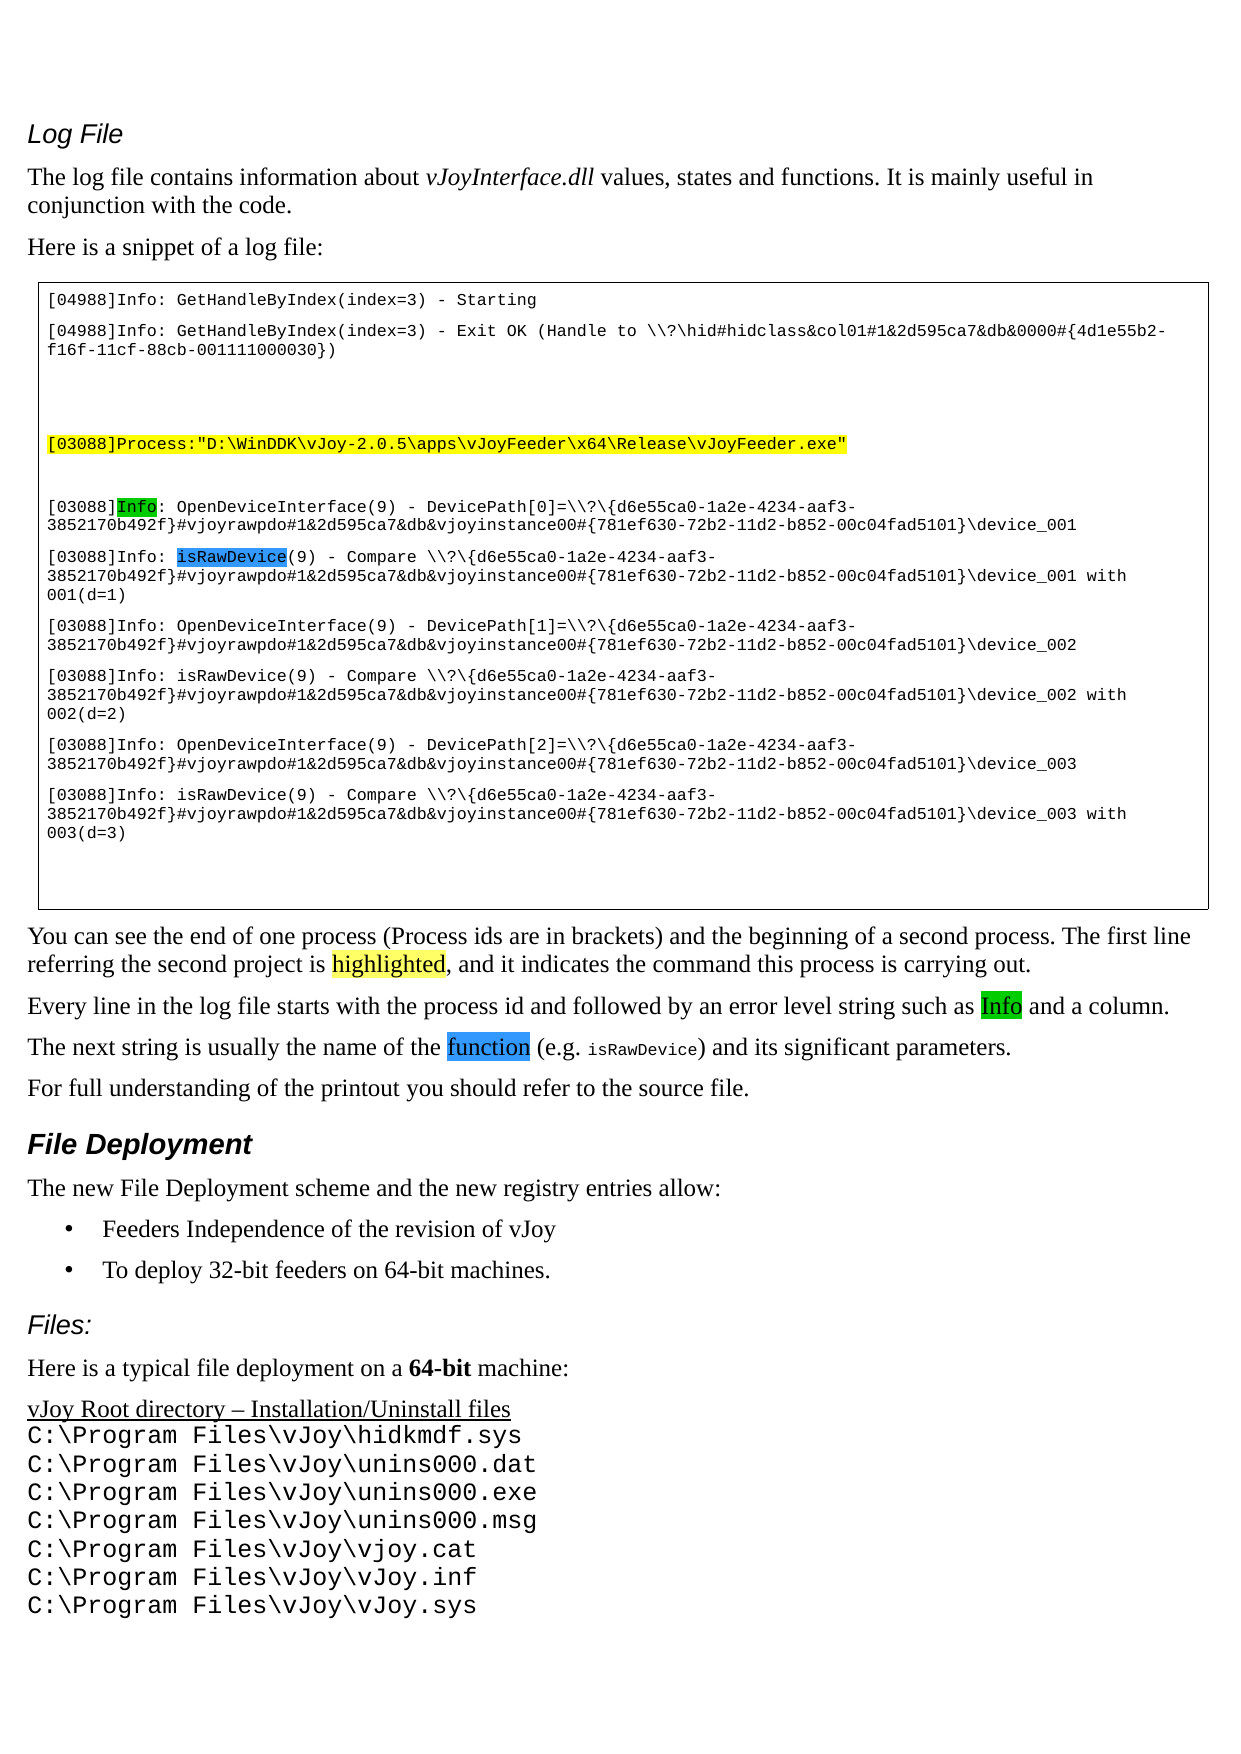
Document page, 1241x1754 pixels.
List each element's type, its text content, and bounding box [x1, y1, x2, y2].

text C:\Program Files\vJoy\unins000.dat [27, 1451, 1209, 1480]
text Here is a snippet of a log file: [27, 232, 1209, 261]
subtitle Files: [27, 1309, 1209, 1341]
text C:\Program Files\vJoy\vjoy.cat [27, 1536, 1209, 1565]
text Here is a typical file deployment on a 64-bit machine: [27, 1353, 1209, 1382]
text C:\Program Files\vJoy\vJoy.inf [27, 1565, 1209, 1593]
text [03088]Info: OpenDeviceInterface(9) - DevicePath[1]=\\?\{d6e55ca0-1a2e-4234-aaf3-3852170b492f}#vjoyrawpdo#1&2d595ca7&db&vjoyinstance00#{781ef630-72b2-11d2-b852-00c04fad5101}\device_002 [47, 617, 1199, 655]
subtitle Log File [27, 118, 1209, 149]
text [03088]Info: isRawDevice(9) - Compare \\?\{d6e55ca0-1a2e-4234-aaf3-3852170b492f}#vjoyrawpdo#1&2d595ca7&db&vjoyinstance00#{781ef630-72b2-11d2-b852-00c04fad5101}\device_002 with 002(d=2) [47, 668, 1199, 724]
text C:\Program Files\vJoy\unins000.msg [27, 1508, 1209, 1536]
text The next string is usually the name of the function (e.g. isRawDevice) and its significant parameters. [27, 1032, 1209, 1061]
text C:\Program Files\vJoy\vJoy.sys [27, 1593, 1209, 1621]
text [03088]Info: isRawDevice(9) - Compare \\?\{d6e55ca0-1a2e-4234-aaf3-3852170b492f}#vjoyrawpdo#1&2d595ca7&db&vjoyinstance00#{781ef630-72b2-11d2-b852-00c04fad5101}\device_003 with 003(d=3) [47, 787, 1199, 843]
text For full understanding of the printout you should refer to the source file. [27, 1073, 1209, 1102]
text Every line in the log file starts with the process id and followed by an error level string such as Info and a column. [27, 991, 1209, 1019]
text The new File Deployment scheme and the new registry entries allow: [27, 1173, 1209, 1202]
text [04988]Info: GetHandleByIndex(index=3) - Starting [47, 291, 1199, 310]
text [03088]Info: OpenDeviceInterface(9) - DevicePath[2]=\\?\{d6e55ca0-1a2e-4234-aaf3-3852170b492f}#vjoyrawpdo#1&2d595ca7&db&vjoyinstance00#{781ef630-72b2-11d2-b852-00c04fad5101}\device_003 [47, 737, 1199, 774]
text [03088]Info: isRawDevice(9) - Compare \\?\{d6e55ca0-1a2e-4234-aaf3-3852170b492f}#vjoyrawpdo#1&2d595ca7&db&vjoyinstance00#{781ef630-72b2-11d2-b852-00c04fad5101}\device_001 with 001(d=1) [47, 548, 1199, 605]
text [03088]Process:"D:\WinDDK\vJoy-2.0.5\apps\vJoyFeeder\x64\Release\vJoyFeeder.exe" [47, 435, 1199, 454]
subtitle File Deployment [27, 1127, 1209, 1161]
text [03088]Info: OpenDeviceInterface(9) - DevicePath[0]=\\?\{d6e55ca0-1a2e-4234-aaf3-3852170b492f}#vjoyrawpdo#1&2d595ca7&db&vjoyinstance00#{781ef630-72b2-11d2-b852-00c04fad5101}\device_001 [47, 498, 1199, 536]
text You can see the end of one process (Process ids are in brackets) and the beginning of a second process. The first line referring the second project is highlighted, and it indicates the command this process is carrying out. [27, 273, 1209, 978]
text vJoy Root directory – Installation/Uninstall files C:\Program Files\vJoy\hidkmdf.sys [27, 1394, 1209, 1451]
text [04988]Info: GetHandleByIndex(index=3) - Exit OK (Handle to \\?\hid#hidclass&col01#1&2d595ca7&db&0000#{4d1e55b2-f16f-11cf-88cb-001111000030}) [47, 322, 1199, 360]
list To deploy 32-bit feeders on 64-bit machines. [64, 1256, 1209, 1284]
text The log file contains information about vJoyInterface.dll values, states and functions. It is mainly useful in conjunction with the code. [27, 162, 1209, 219]
text C:\Program Files\vJoy\unins000.exe [27, 1480, 1209, 1508]
list Feeders Independence of the revision of vJoy [64, 1214, 1209, 1243]
